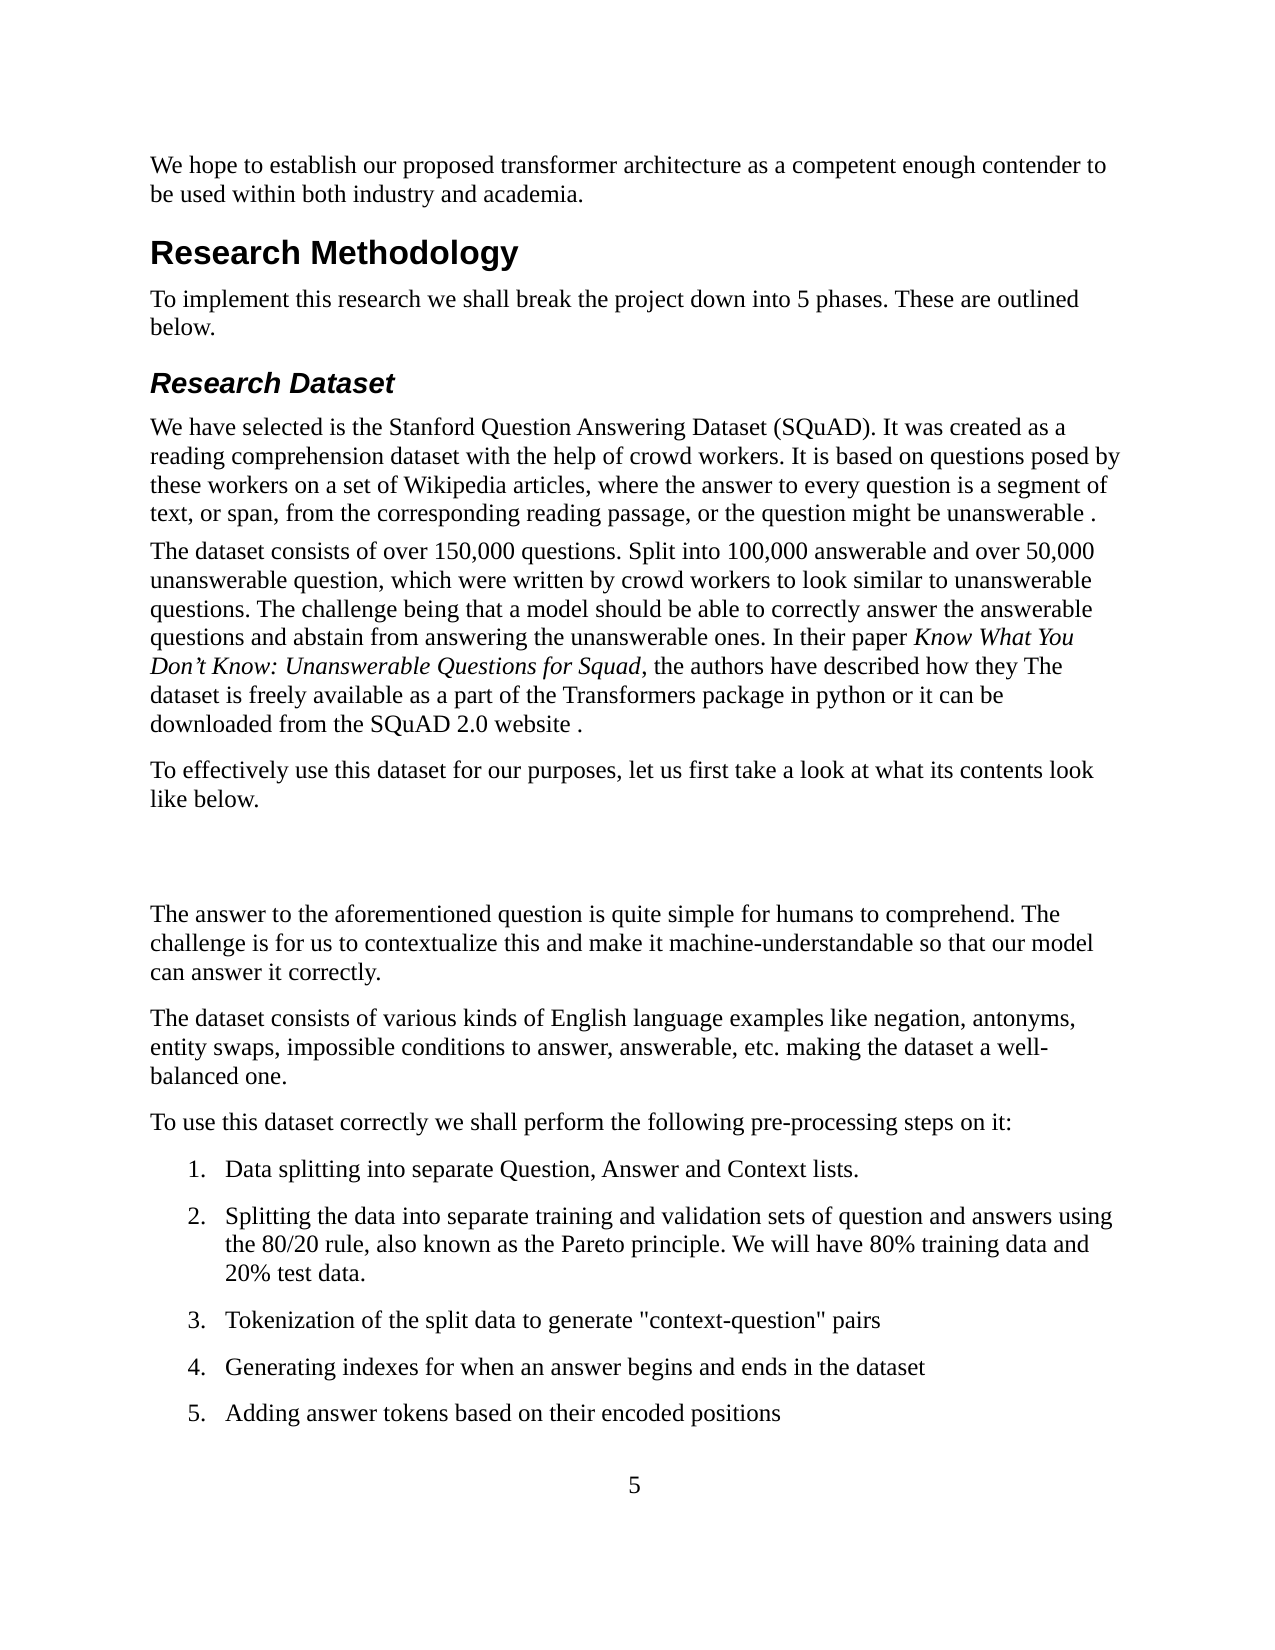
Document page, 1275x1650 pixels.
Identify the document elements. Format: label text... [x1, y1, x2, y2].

text We hope to establish our proposed transformer architecture as a competent enough contender to be used within both industry and academia. [150, 150, 1125, 207]
list Data splitting into separate Question, Answer and Context lists. [187, 1154, 1125, 1183]
list Tokenization of the split data to generate "context-question" pairs [187, 1305, 1125, 1334]
list Splitting the data into separate training and validation sets of question and answers using the 80/20 rule, also known as the Pareto principle. We will have 80% training data and 20% test data. [187, 1201, 1125, 1287]
subtitle Research Dataset [150, 366, 1125, 400]
text We have selected is the Stanford Question Answering Dataset (SQuAD). It was created as a reading comprehension dataset with the help of crowd workers. It is based on questions posed by these workers on a set of Wikipedia articles, where the answer to every question is a segment of text, or span, from the corresponding reading passage, or the question might be unanswerable . [150, 412, 1125, 527]
list Adding answer tokens based on their encoded positions [187, 1398, 1125, 1427]
subtitle Research Methodology [150, 232, 1125, 271]
text To effectively use this dataset for our purposes, let us first take a look at what its contents look like below. The answer to the aforementioned question is quite simple for humans to comprehend. The challenge is for us to contextualize this and make it machine-understandable so that our model can answer it correctly. [150, 755, 1125, 985]
text To implement this research we shall break the project down into 5 phases. These are outlined below. [150, 284, 1125, 341]
list Generating indexes for when an answer begins and ends in the dataset [187, 1352, 1125, 1380]
text The dataset consists of over 150,000 questions. Split into 100,000 answerable and over 50,000 unanswerable question, which were written by crowd workers to look similar to unanswerable questions. The challenge being that a model should be able to correctly answer the answerable questions and abstain from answering the unanswerable ones. In their paper Know What You Don’t Know: Unanswerable Questions for Squad, the authors have described how they The dataset is freely available as a part of the Transformers package in python or it can be downloaded from the SQuAD 2.0 website . [150, 536, 1125, 737]
text The dataset consists of various kinds of English language examples like negation, antonyms, entity swaps, impossible conditions to answer, answerable, etc. making the dataset a well-balanced one. [150, 1003, 1125, 1089]
text To use this dataset correctly we shall perform the following pre-processing steps on it: [150, 1107, 1125, 1136]
